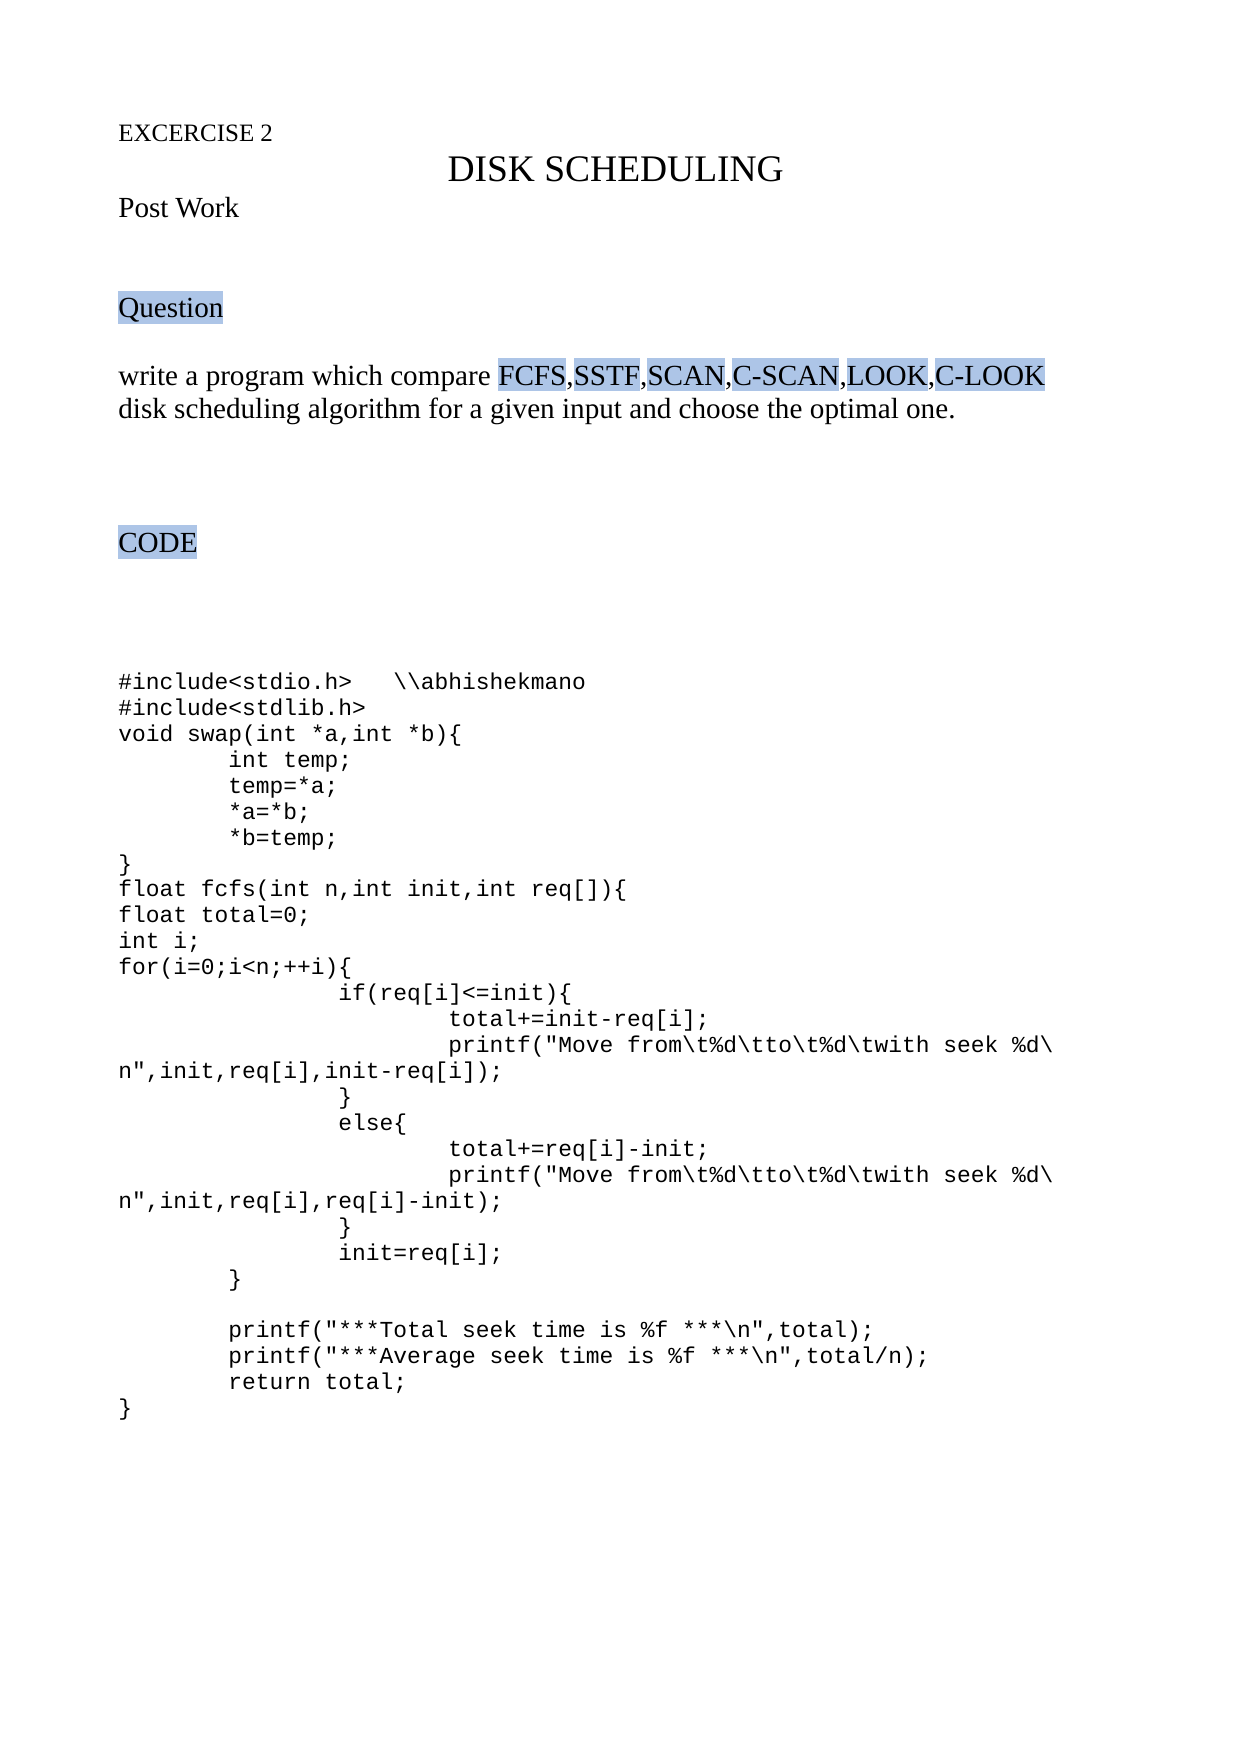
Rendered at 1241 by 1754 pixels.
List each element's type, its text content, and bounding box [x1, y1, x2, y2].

text printf("***Total seek time is %f ***\n",total); [118, 1319, 1122, 1345]
text for(i=0;i<n;++i){ [118, 956, 1122, 982]
text } [118, 1397, 1122, 1422]
text float total=0; [118, 904, 1122, 930]
text if(req[i]<=init){ [118, 982, 1122, 1007]
text *b=temp; [118, 826, 1122, 852]
text temp=*a; [118, 774, 1122, 800]
text disk scheduling algorithm for a given input and choose the optimal one. [118, 391, 1122, 425]
text Question [118, 291, 1122, 324]
text #include<stdio.h> \\abhishekmano [118, 670, 1122, 696]
text else{ [118, 1111, 1122, 1137]
text int i; [118, 930, 1122, 956]
text return total; [118, 1371, 1122, 1397]
text #include<stdlib.h> [118, 696, 1122, 722]
text } [118, 1267, 1122, 1293]
text total+=req[i]-init; [118, 1137, 1122, 1163]
text DISK SCHEDULING [118, 147, 1122, 190]
text init=req[i]; [118, 1241, 1122, 1267]
text } [118, 1085, 1122, 1111]
text float fcfs(int n,int init,int req[]){ [118, 878, 1122, 904]
text printf("Move from\t%d\tto\t%d\twith seek %d\n",init,req[i],req[i]-init); [118, 1163, 1122, 1215]
text write a program which compare FCFS,SSTF,SCAN,C-SCAN,LOOK,C-LOOK [118, 358, 1122, 391]
text printf("***Average seek time is %f ***\n",total/n); [118, 1345, 1122, 1371]
text int temp; [118, 748, 1122, 774]
text void swap(int *a,int *b){ [118, 722, 1122, 748]
text Post Work [118, 190, 1122, 223]
text } [118, 852, 1122, 878]
text *a=*b; [118, 800, 1122, 826]
text printf("Move from\t%d\tto\t%d\twith seek %d\n",init,req[i],init-req[i]); [118, 1033, 1122, 1085]
text EXCERCISE 2 [118, 118, 1122, 147]
text CODE [118, 525, 1122, 559]
text total+=init-req[i]; [118, 1007, 1122, 1033]
text } [118, 1215, 1122, 1241]
